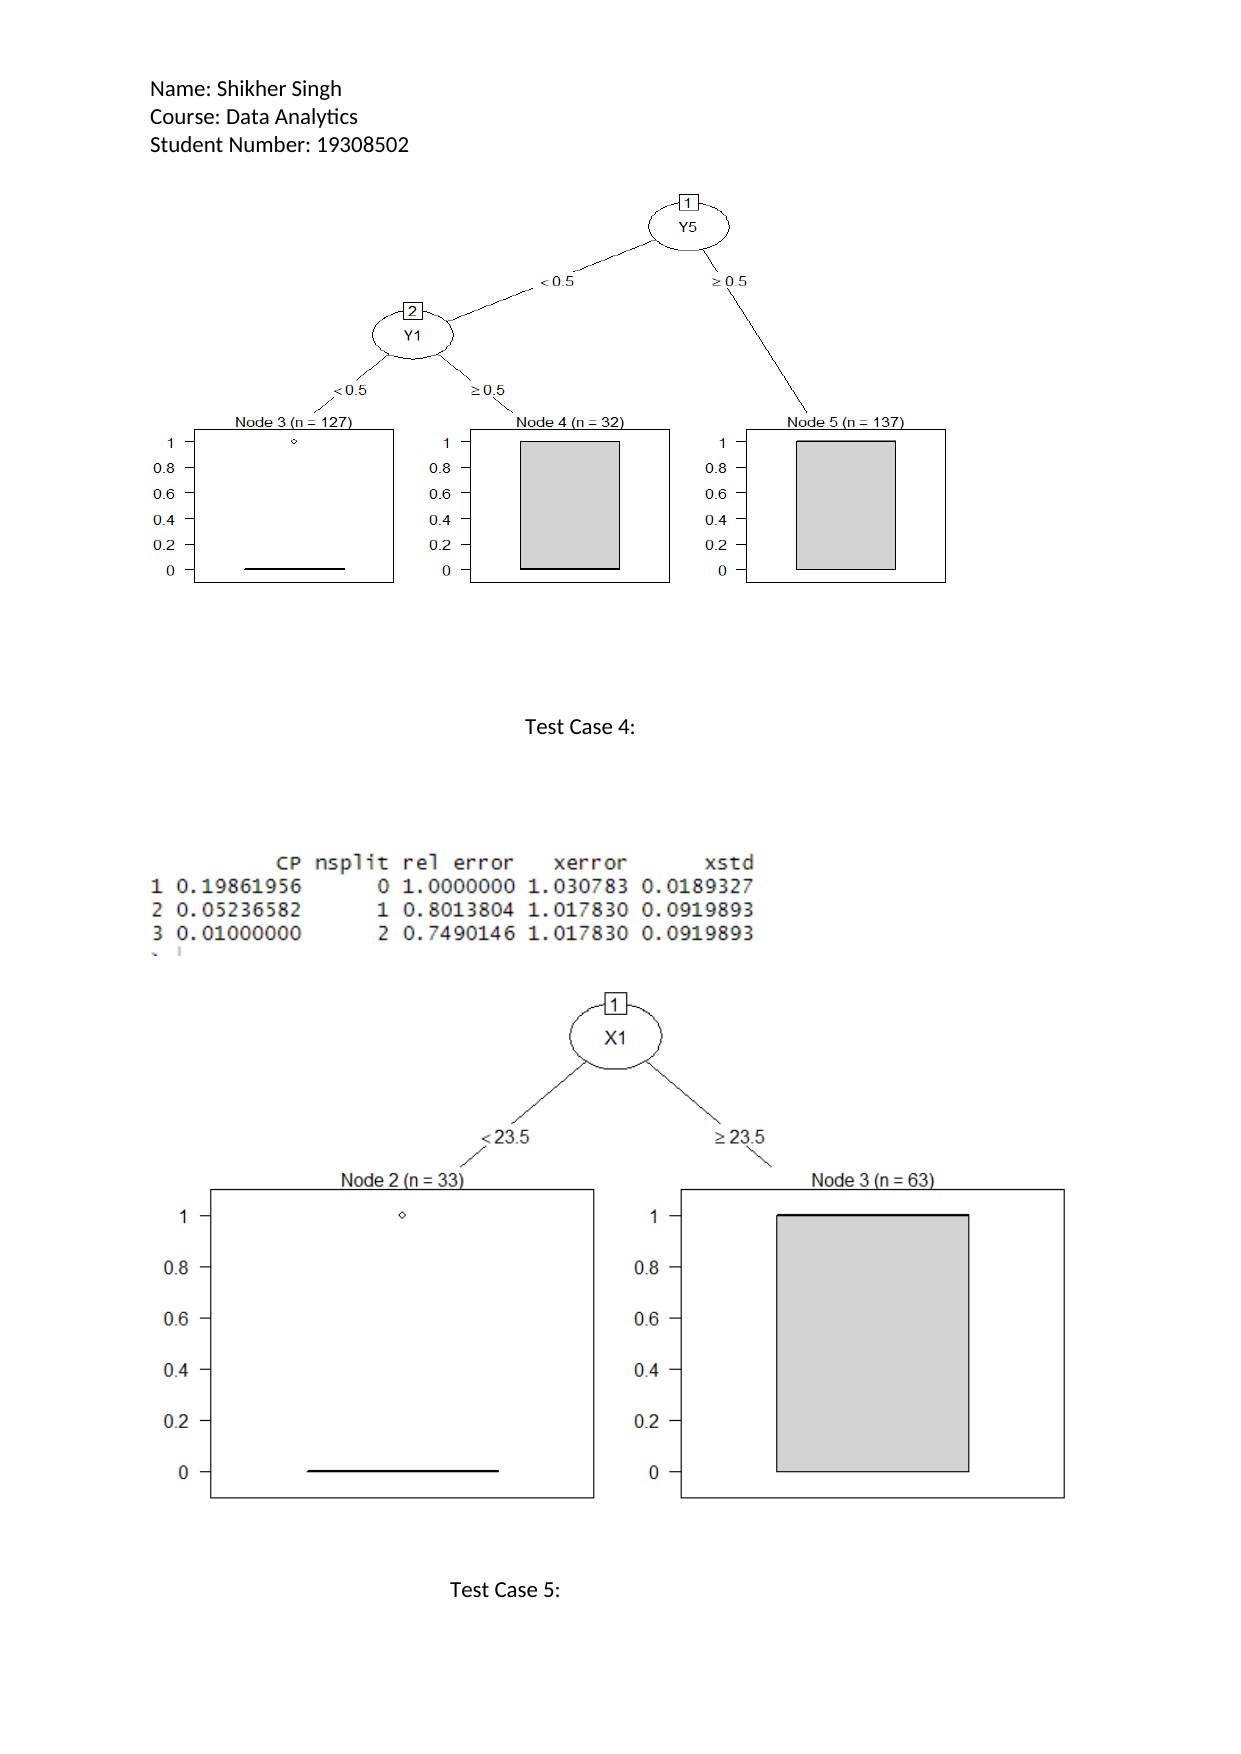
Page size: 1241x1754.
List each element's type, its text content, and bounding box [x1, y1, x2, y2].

text Test Case 4: [450, 712, 1090, 740]
text Test Case 5: [375, 1575, 1090, 1603]
